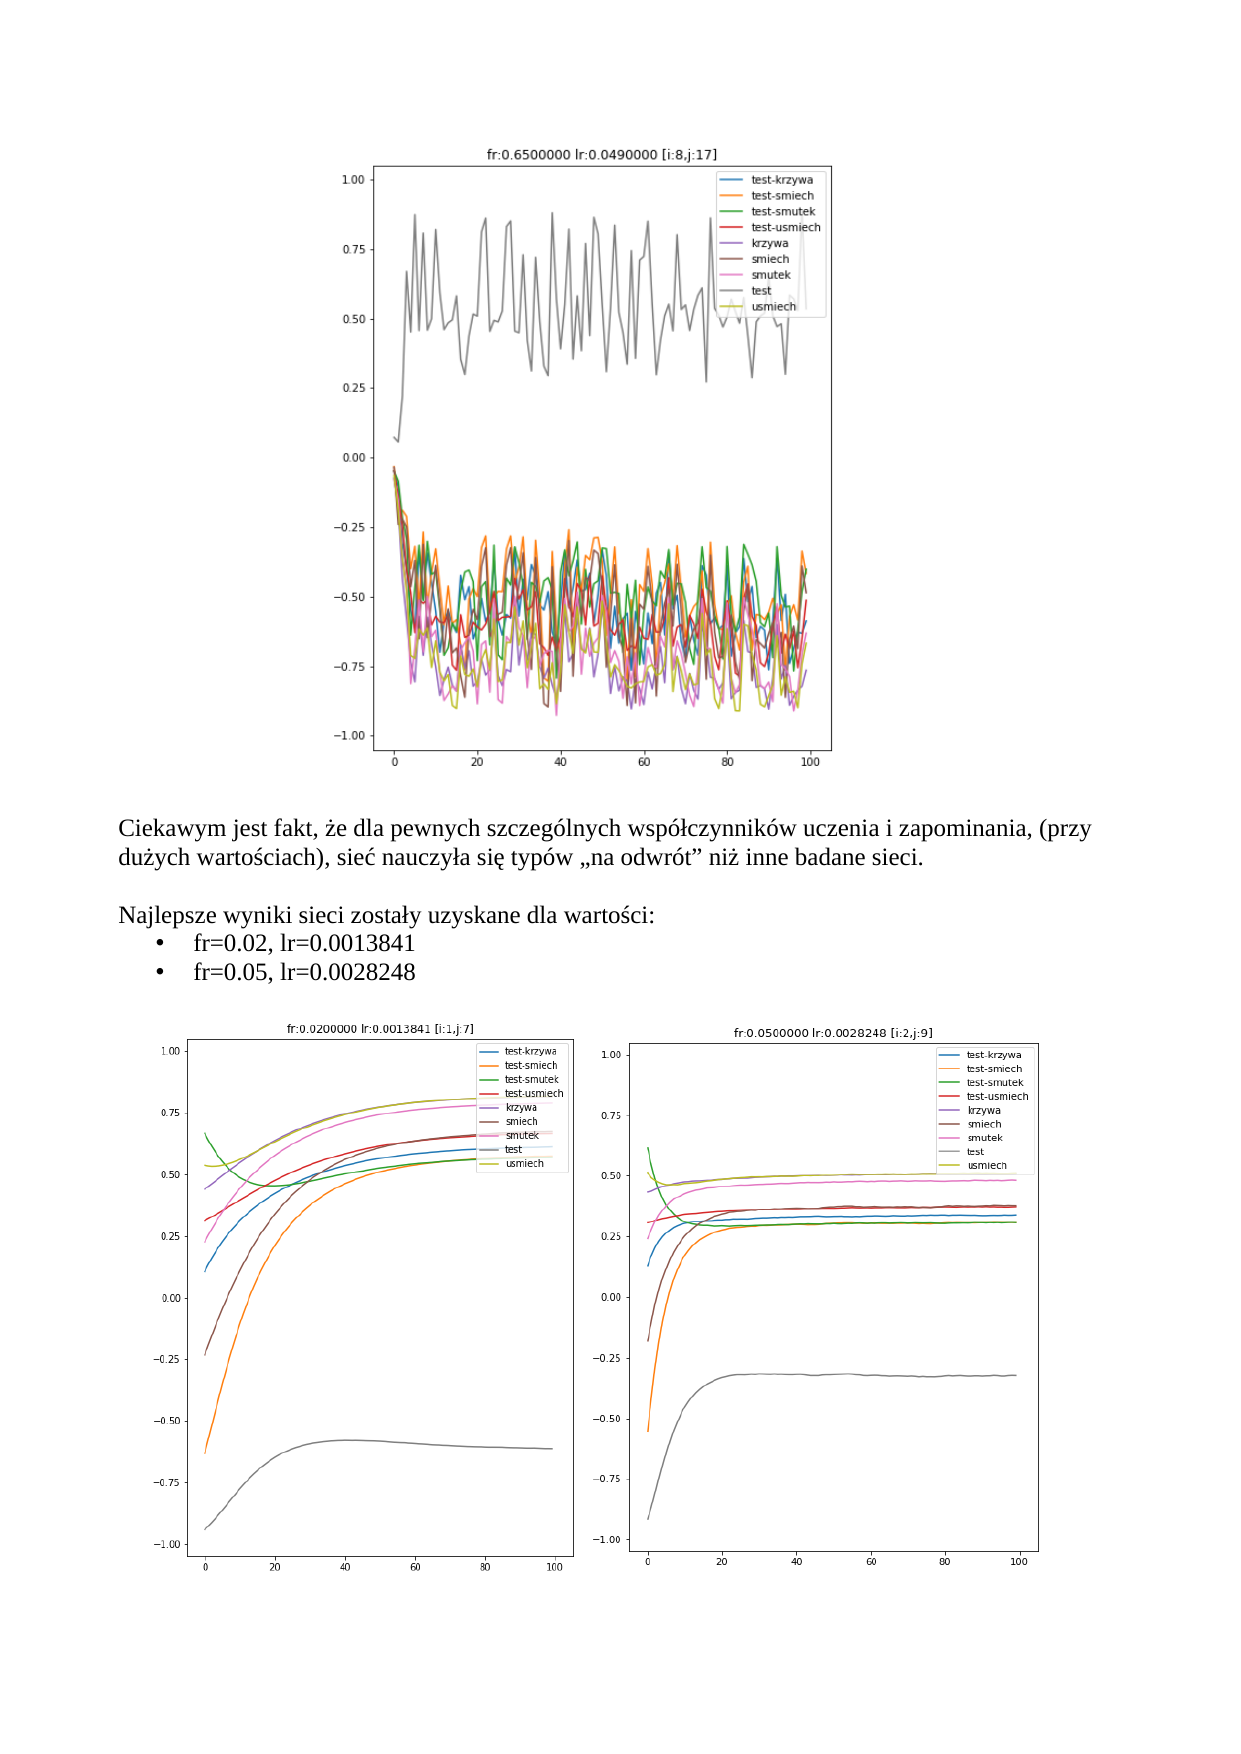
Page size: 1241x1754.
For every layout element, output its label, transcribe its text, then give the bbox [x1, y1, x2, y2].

list fr=0.05, lr=0.0028248 [156, 957, 1122, 986]
text Najlepsze wyniki sieci zostały uzyskane dla wartości: [118, 900, 1122, 928]
picture [153, 996, 1067, 1585]
text Ciekawym jest fakt, że dla pewnych szczególnych współczynników uczenia i zapominania, (przy dużych wartościach), sieć nauczyła się typów „na odwrót” niż inne badane sieci. [118, 813, 1122, 871]
list fr=0.02, lr=0.0013841 [156, 928, 1122, 957]
picture [320, 133, 869, 785]
